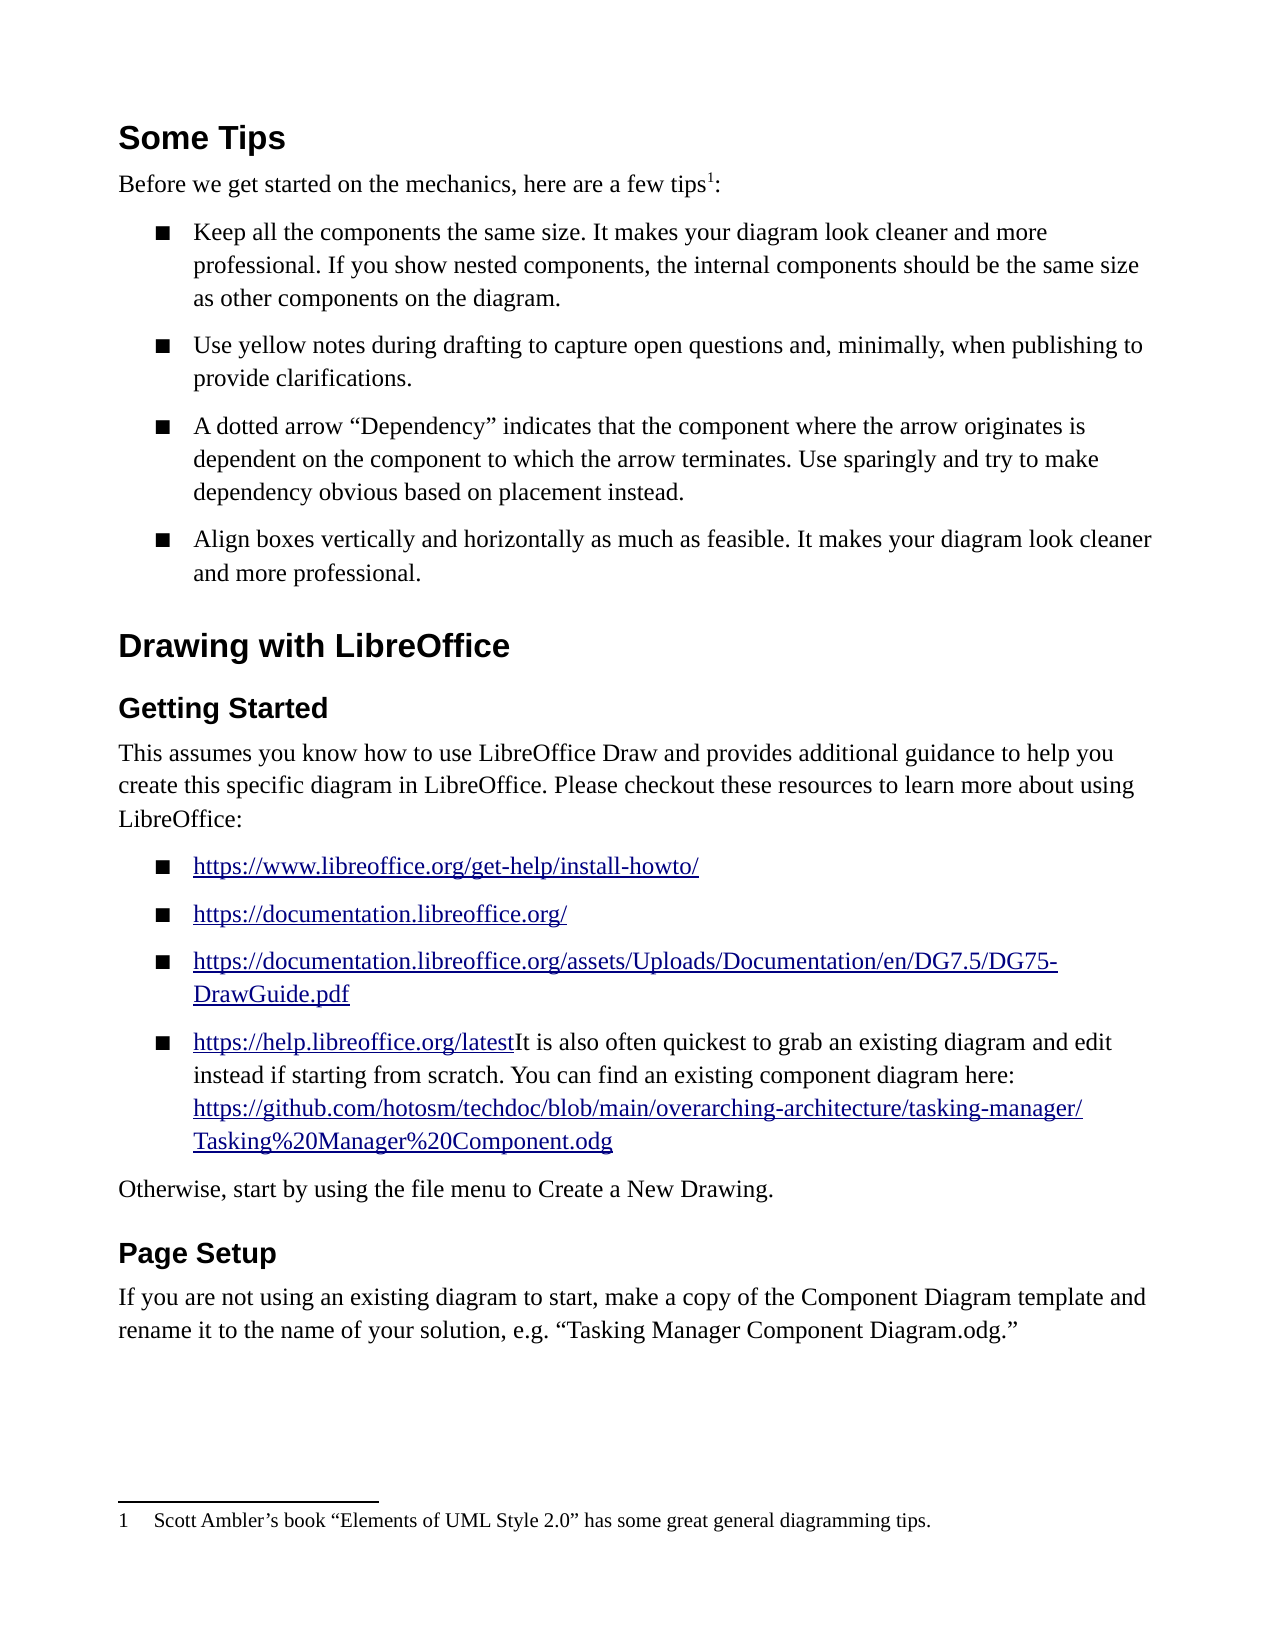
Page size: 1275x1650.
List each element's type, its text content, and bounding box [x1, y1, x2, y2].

subtitle Getting Started [118, 692, 1157, 725]
list https://help.libreoffice.org/latestIt is also often quickest to grab an existing diagram and edit instead if starting from scratch. You can find an existing component diagram here: https://github.com/hotosm/techdoc/blob/main/overarching-architecture/tasking-manager/Tasking%20Manager%20Component.odg [156, 1027, 1157, 1155]
list Keep all the components the same size. It makes your diagram look cleaner and more professional. If you show nested components, the internal components should be the same size as other components on the diagram. [156, 217, 1157, 311]
list https://documentation.libreoffice.org/ [156, 899, 1157, 928]
text Before we get started on the mechanics, here are a few tips: [118, 169, 1157, 198]
list A dotted arrow “Dependency” indicates that the component where the arrow originates is dependent on the component to which the arrow terminates. Use sparingly and try to make dependency obvious based on placement instead. [156, 411, 1157, 506]
text If you are not using an existing diagram to start, make a copy of the Component Diagram template and rename it to the name of your solution, e.g. “Tasking Manager Component Diagram.odg.” [118, 1282, 1157, 1344]
text This assumes you know how to use LibreOffice Draw and provides additional guidance to help you create this specific diagram in LibreOffice. Please checkout these resources to learn more about using LibreOffice: [118, 738, 1157, 832]
subtitle Page Setup [118, 1236, 1157, 1269]
list Align boxes vertically and horizontally as much as feasible. It makes your diagram look cleaner and more professional. [156, 524, 1157, 586]
list https://documentation.libreoffice.org/assets/Uploads/Documentation/en/DG7.5/DG75-DrawGuide.pdf [156, 946, 1157, 1008]
list Use yellow notes during drafting to capture open questions and, minimally, when publishing to provide clarifications. [156, 330, 1157, 392]
text Otherwise, start by using the file menu to Create a New Drawing. [118, 1174, 1157, 1202]
subtitle Drawing with LibreOffice [118, 626, 1157, 664]
subtitle Some Tips [118, 118, 1157, 157]
list https://www.libreoffice.org/get-help/install-howto/ [156, 851, 1157, 880]
text Scott Ambler’s book “Elements of UML Style 2.0” has some great general diagramming tips. [118, 1508, 1157, 1532]
